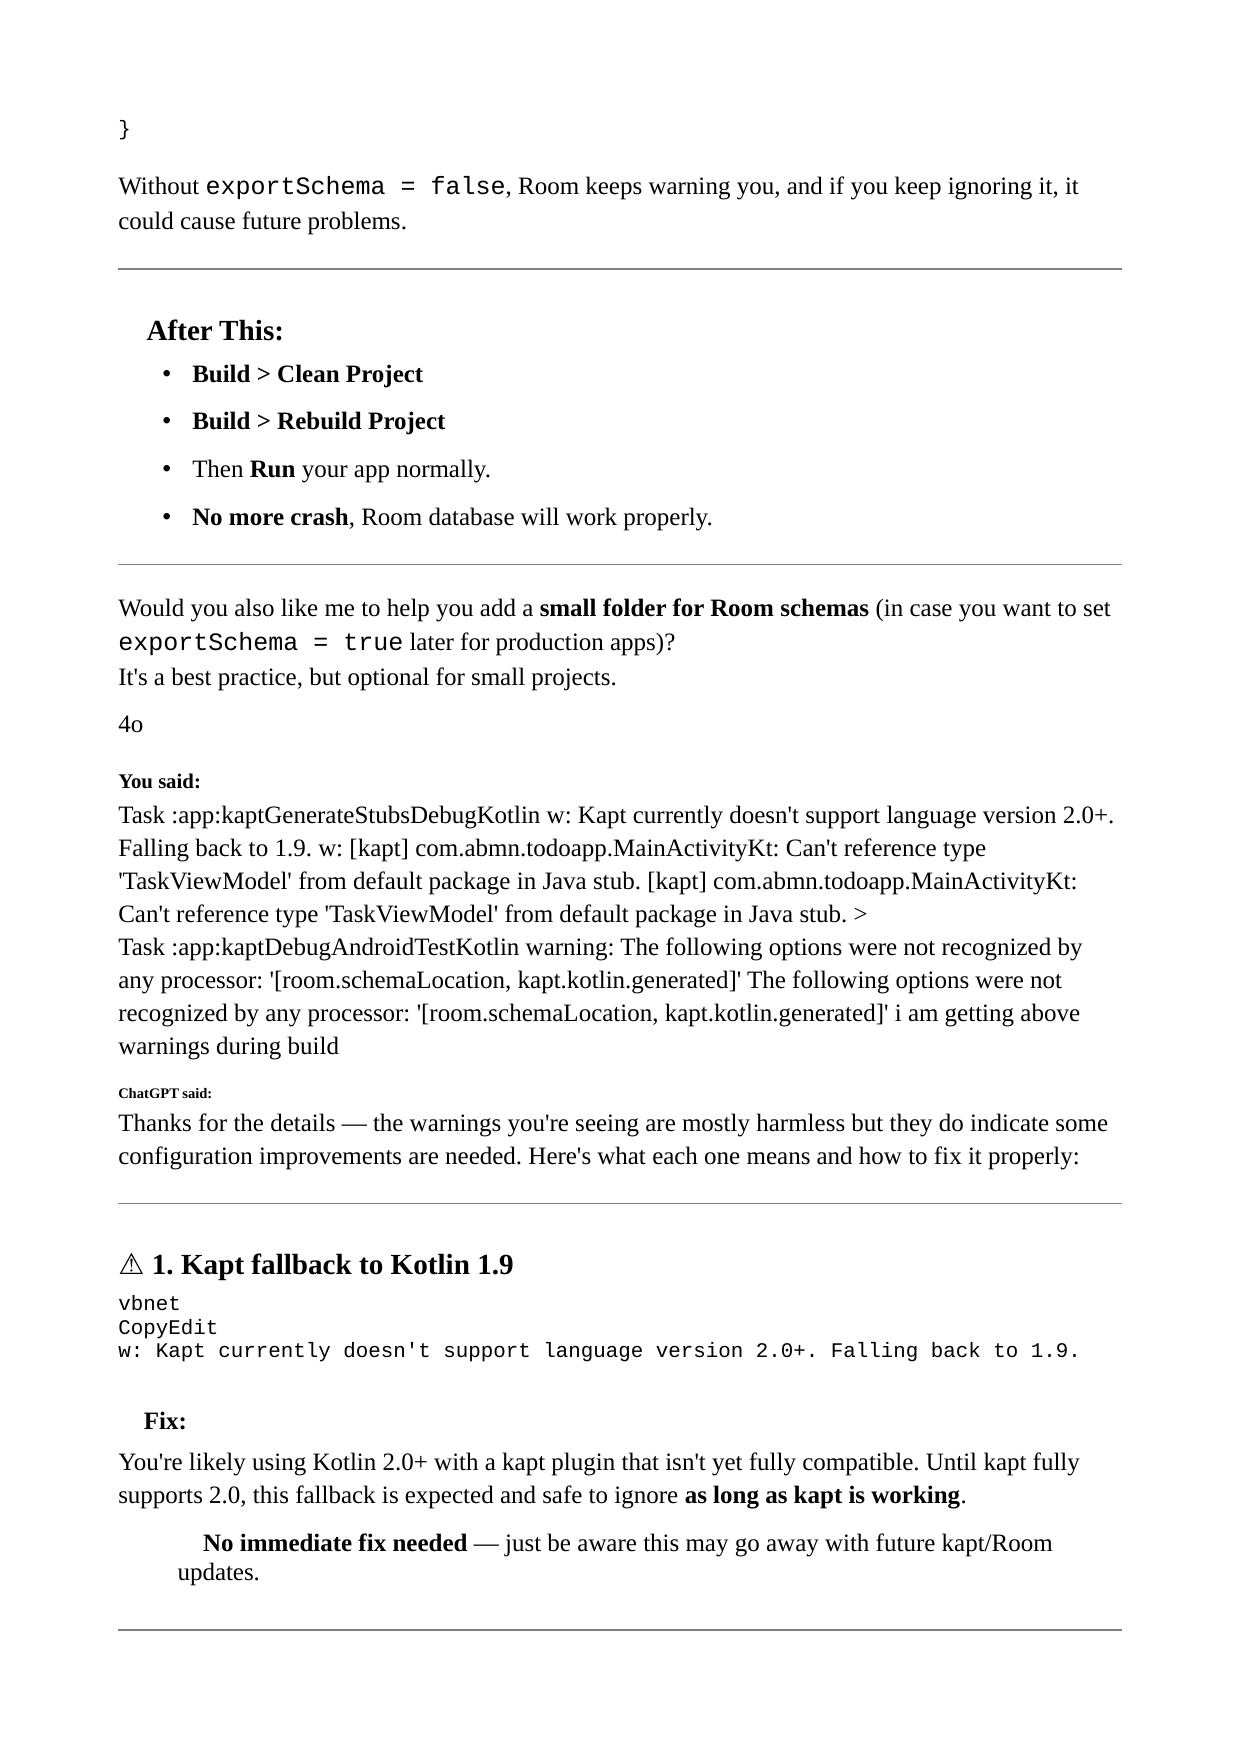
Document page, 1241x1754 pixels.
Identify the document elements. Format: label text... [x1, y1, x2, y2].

text 4o [118, 709, 1122, 738]
subtitle ✅ Fix: [118, 1406, 1122, 1435]
text Task :app:kaptGenerateStubsDebugKotlin w: Kapt currently doesn't support language version 2.0+. Falling back to 1.9. w: [kapt] com.abmn.todoapp.MainActivityKt: Can't reference type 'TaskViewModel' from default package in Java stub. [kapt] com.abmn.todoapp.MainActivityKt: Can't reference type 'TaskViewModel' from default package in Java stub. > Task :app:kaptDebugAndroidTestKotlin warning: The following options were not recognized by any processor: '[room.schemaLocation, kapt.kotlin.generated]' The following options were not recognized by any processor: '[room.schemaLocation, kapt.kotlin.generated]' i am getting above warnings during build [118, 800, 1122, 1059]
subtitle ✅ After This: [118, 313, 1122, 346]
text } [118, 118, 1122, 142]
text w: Kapt currently doesn't support language version 2.0+. Falling back to 1.9. [118, 1341, 1122, 1364]
list Build > Clean Project [162, 359, 1122, 388]
list Build > Rebuild Project [162, 406, 1122, 435]
list No more crash, Room database will work properly. [162, 502, 1122, 530]
text Thanks for the details — the warnings you're seeing are mostly harmless but they do indicate some configuration improvements are needed. Here's what each one means and how to fix it properly: [118, 1108, 1122, 1169]
subtitle You said: [118, 769, 1122, 793]
text vbnet [118, 1293, 1122, 1317]
list Then Run your app normally. [162, 454, 1122, 483]
text Would you also like me to help you add a small folder for Room schemas (in case you want to set exportSchema = true later for production apps)? 🌟 It's a best practice, but optional for small projects. [118, 593, 1122, 690]
text CopyEdit [118, 1317, 1122, 1341]
text 💡 No immediate fix needed — just be aware this may go away with future kapt/Room updates. [177, 1528, 1063, 1586]
text You're likely using Kotlin 2.0+ with a kapt plugin that isn't yet fully compatible. Until kapt fully supports 2.0, this fallback is expected and safe to ignore as long as kapt is working. [118, 1447, 1122, 1509]
subtitle ⚠️ 1. Kapt fallback to Kotlin 1.9 [118, 1247, 1122, 1281]
text Without exportSchema = false, Room keeps warning you, and if you keep ignoring it, it could cause future problems. [118, 171, 1122, 235]
subtitle ChatGPT said: [118, 1085, 1122, 1101]
